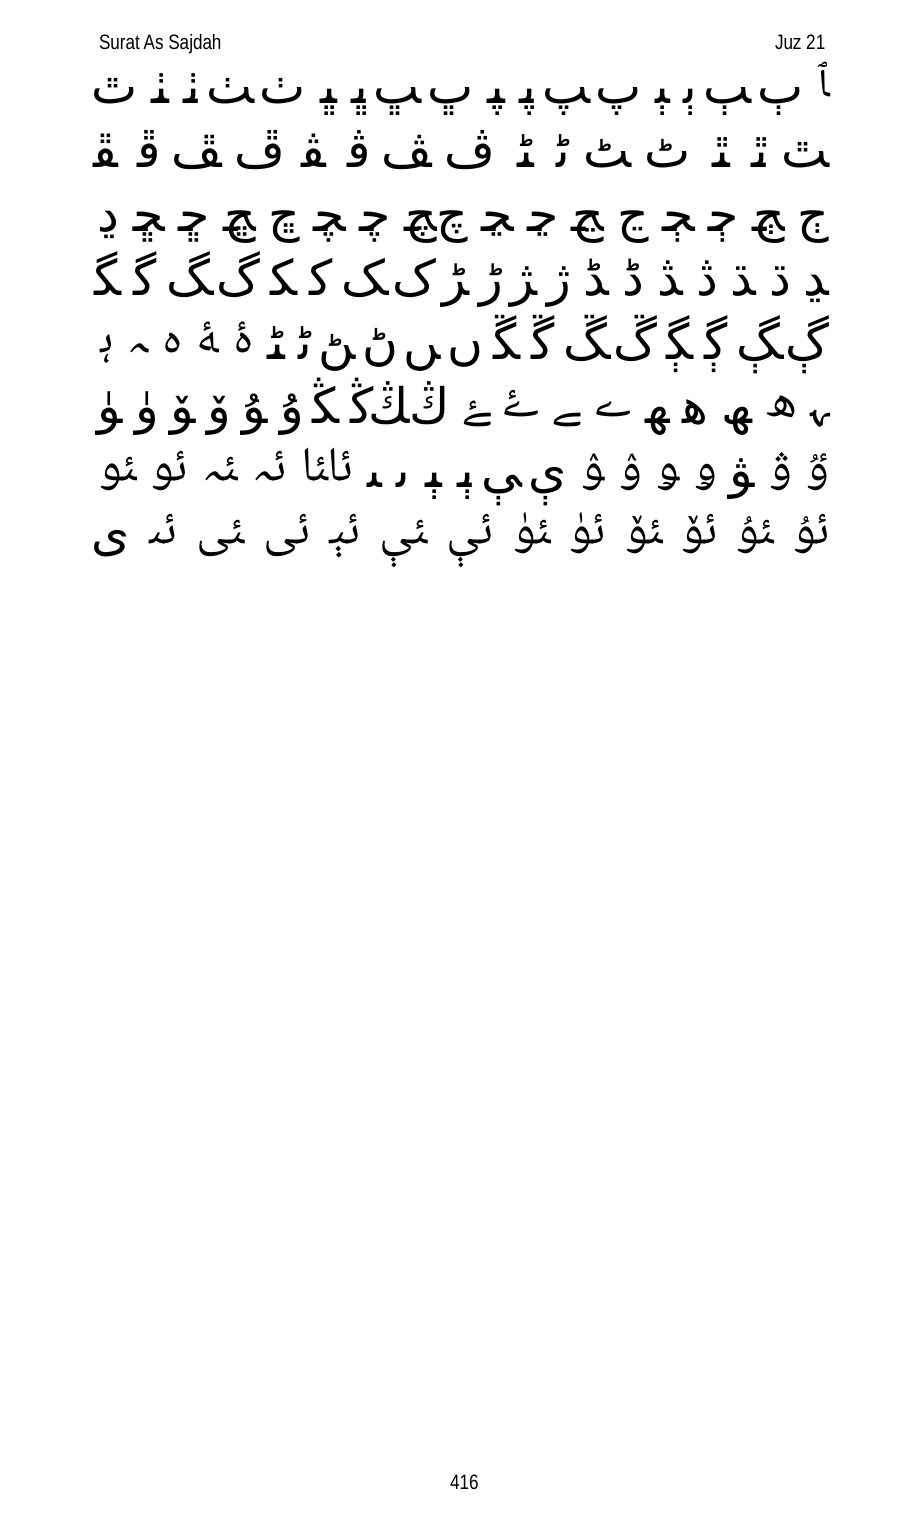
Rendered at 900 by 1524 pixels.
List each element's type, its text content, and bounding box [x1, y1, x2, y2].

text ﭲ ﭳ ﭴ ﭵ ﭶ ﭷ ﭸ ﭹ ﭺﭻ ﭼ ﭽ ﭾ ﭿ ﮀ ﮁ ﮂ ﮃ ﮄ ﮅ ﮆ ﮇ ﮈ ﮉ ﮊ ﮋ ﮌ ﮍ ﮎ ﮏ ﮐ ﮑ ﮒ ﮓ ﮔ ﮕ ﮖ ﮗ ﮘ ﮙ ﮚ ﮛ ﮜ ﮝ ﮞ ﮟ ﮠ ﮡ ﮢ ﮣ ﮤ ﮥ ﮦ ﮧ ﮨ ﮩ ﮪ ﮫ ﮬ ﮭ ﮮ ﮯ ﮰ ﮱ ﯓ ﯔﯕ ﯖ ﯗ ﯘ ﯙ ﯚ ﯛ ﯜ ﯝ ﯞ ﯟ ﯠ ﯡ ﯢ ﯣ ﯤ ﯥ ﯦ ﯧ ﯨ ﯩ ﯪﯫ ﯬ ﯭ ﯮ ﯯ ﯰ ﯱ ﯲ ﯳ ﯴ ﯵ ﯶ ﯷ ﯸ ﯹ ﯺ ﯻ ﯼ [99, 188, 829, 571]
text ﭑ ﭒ ﭓ ﭔ ﭕ ﭖ ﭗ ﭘ ﭙ ﭚ ﭛ ﭜ ﭝ ﭞ ﭟ ﭠ ﭡ ﭢ ﭣ ﭤ ﭥ ﭦ ﭧ ﭨ ﭩ ﭪ ﭫ ﭬ ﭭ ﭮ ﭯ ﭰ ﭱ [99, 60, 829, 188]
